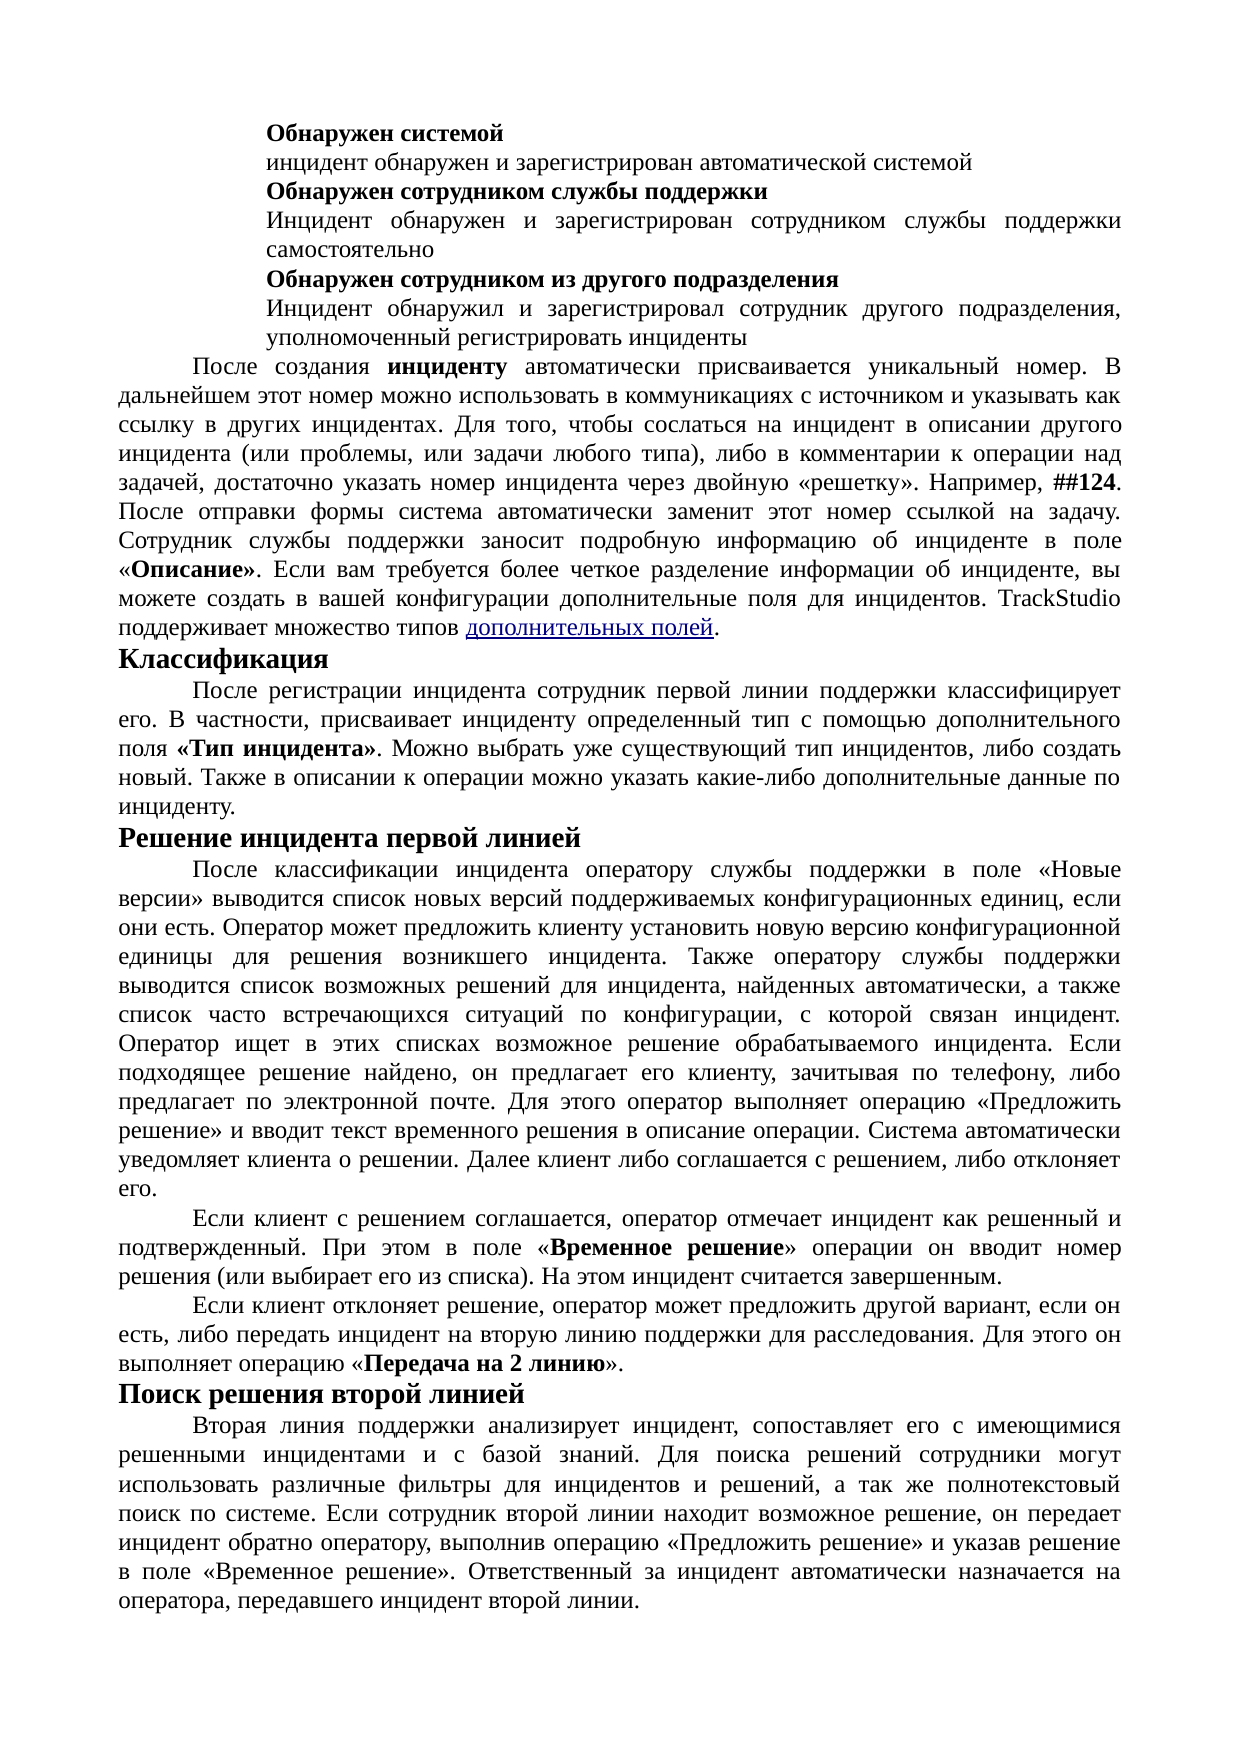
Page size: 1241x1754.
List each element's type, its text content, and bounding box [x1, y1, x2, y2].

subtitle Поиск решения второй линией [118, 1377, 1122, 1410]
text После регистрации инцидента сотрудник первой линии поддержки классифицирует его. В частности, присваивает инциденту определенный тип с помощью дополнительного поля «Тип инцидента». Можно выбрать уже существующий тип инцидентов, либо создать новый. Также в описании к операции можно указать какие-либо дополнительные данные по инциденту. [118, 675, 1122, 820]
text Инцидент обнаружил и зарегистрировал сотрудник другого подразделения, уполномоченный регистрировать инциденты [266, 292, 1122, 351]
text Если клиент отклоняет решение, оператор может предложить другой вариант, если он есть, либо передать инцидент на вторую линию поддержки для расследования. Для этого он выполняет операцию «Передача на 2 линию». [118, 1289, 1122, 1377]
text После классификации инцидента оператору службы поддержки в поле «Новые версии» выводится список новых версий поддерживаемых конфигурационных единиц, если они есть. Оператор может предложить клиенту установить новую версию конфигурационной единицы для решения возникшего инцидента. Также оператору службы поддержки выводится список возможных решений для инцидента, найденных автоматически, а также список часто встречающихся ситуаций по конфигурации, с которой связан инцидент. Оператор ищет в этих списках возможное решение обрабатываемого инцидента. Если подходящее решение найдено, он предлагает его клиенту, зачитывая по телефону, либо предлагает по электронной почте. Для этого оператор выполняет операцию «Предложить решение» и вводит текст временного решения в описание операции. Система автоматически уведомляет клиента о решении. Далее клиент либо соглашается с решением, либо отклоняет его. [118, 854, 1122, 1202]
text Если клиент с решением соглашается, оператор отмечает инцидент как решенный и подтвержденный. При этом в поле «Временное решение» операции он вводит номер решения (или выбирает его из списка). На этом инцидент считается завершенным. [118, 1202, 1122, 1289]
text Обнаружен сотрудником из другого подразделения [266, 263, 1122, 292]
subtitle Классификация [118, 641, 1122, 675]
text Вторая линия поддержки анализирует инцидент, сопоставляет его с имеющимися решенными инцидентами и с базой знаний. Для поиска решений сотрудники могут использовать различные фильтры для инцидентов и решений, а так же полнотекстовый поиск по системе. Если сотрудник второй линии находит возможное решение, он передает инцидент обратно оператору, выполнив операцию «Предложить решение» и указав решение в поле «Временное решение». Ответственный за инцидент автоматически назначается на оператора, передавшего инцидент второй линии. [118, 1410, 1122, 1614]
text Инцидент обнаружен и зарегистрирован сотрудником службы поддержки самостоятельно [266, 205, 1122, 263]
subtitle Решение инцидента первой линией [118, 820, 1122, 854]
text инцидент обнаружен и зарегистрирован автоматической системой [266, 147, 1122, 176]
text Обнаружен системой [266, 118, 1122, 147]
text Обнаружен сотрудником службы поддержки [266, 176, 1122, 205]
text После создания инциденту автоматически присваивается уникальный номер. В дальнейшем этот номер можно использовать в коммуникациях с источником и указывать как ссылку в других инцидентах. Для того, чтобы сослаться на инцидент в описании другого инцидента (или проблемы, или задачи любого типа), либо в комментарии к операции над задачей, достаточно указать номер инцидента через двойную «решетку». Например, ##124. После отправки формы система автоматически заменит этот номер ссылкой на задачу. Сотрудник службы поддержки заносит подробную информацию об инциденте в поле «Описание». Если вам требуется более четкое разделение информации об инциденте, вы можете создать в вашей конфигурации дополнительные поля для инцидентов. TrackStudio поддерживает множество типов дополнительных полей. [118, 351, 1122, 641]
